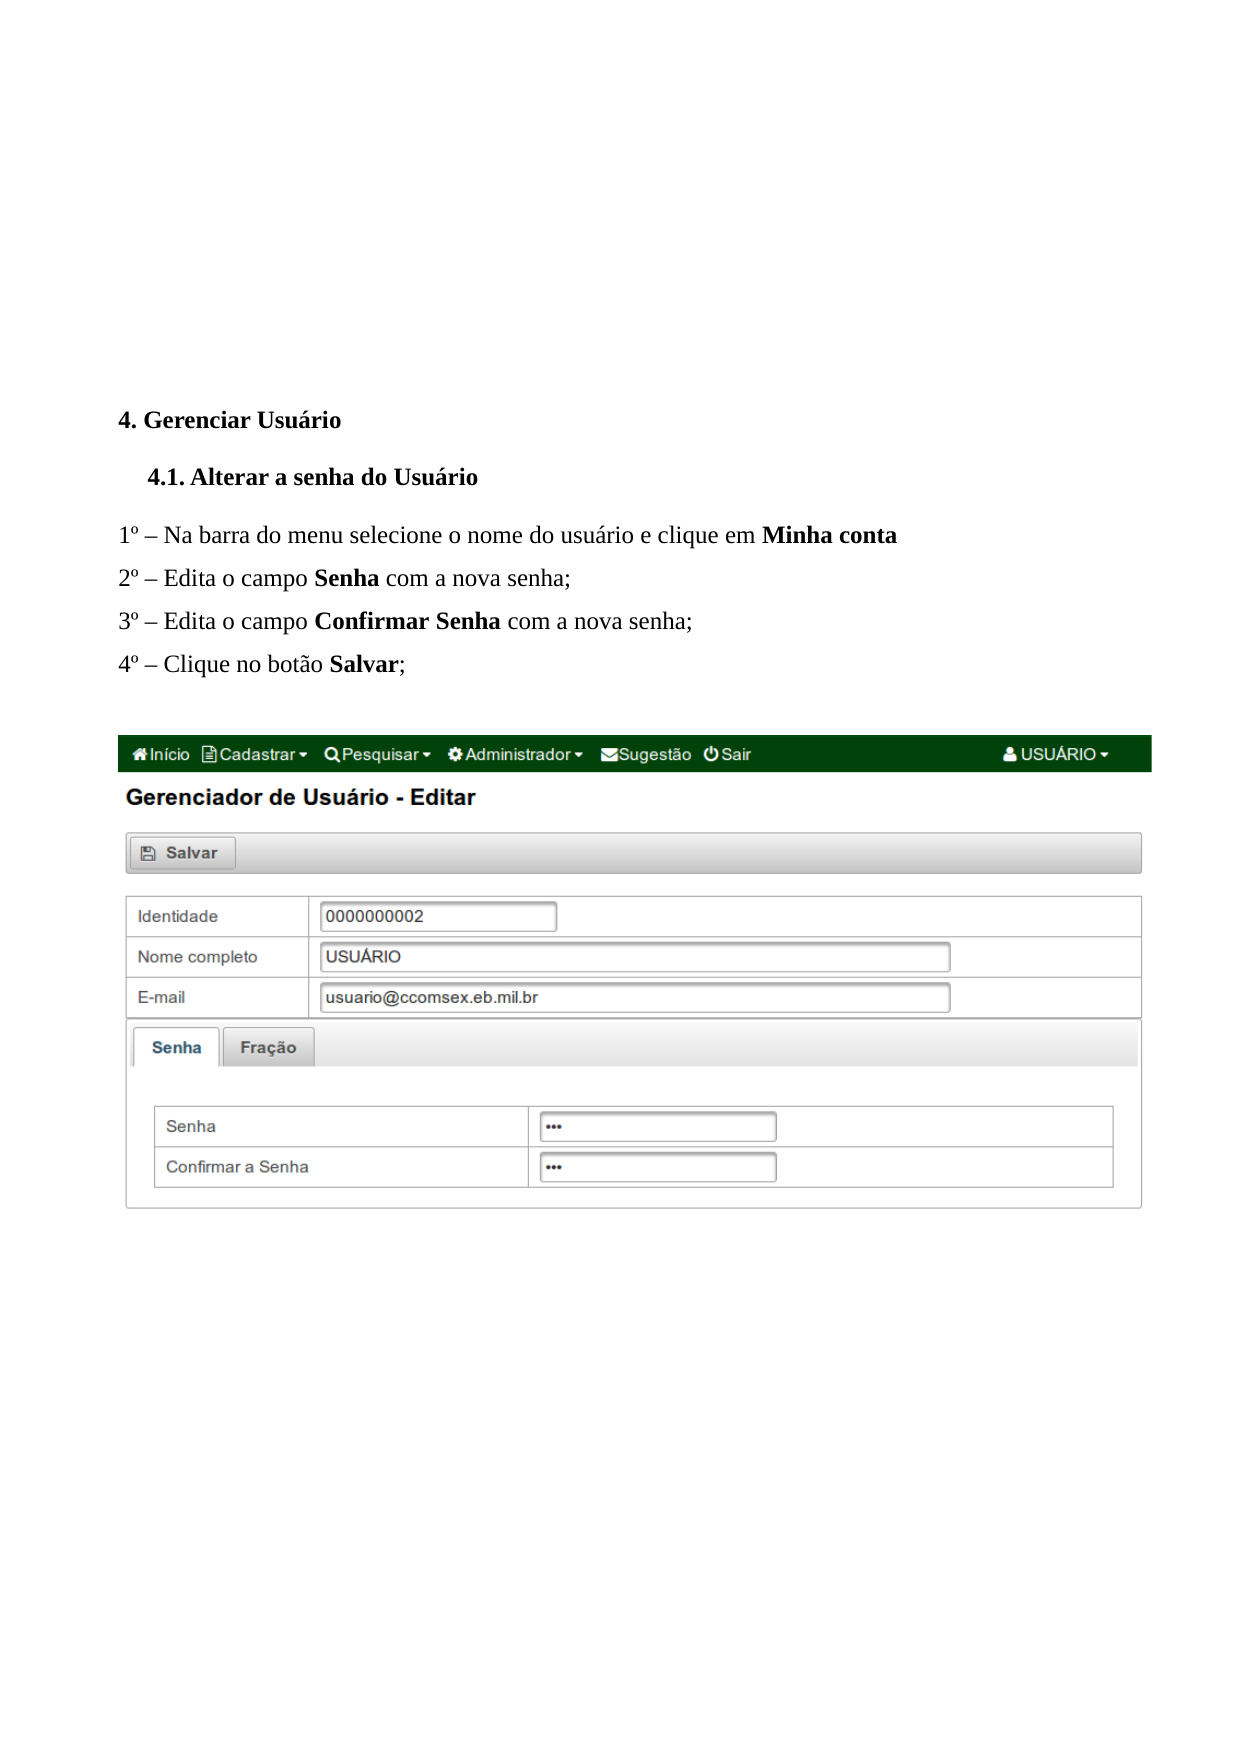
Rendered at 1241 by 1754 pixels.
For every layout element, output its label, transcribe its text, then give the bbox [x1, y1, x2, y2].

text 1º – Na barra do menu selecione o nome do usuário e clique em Minha conta [118, 520, 1152, 548]
picture [118, 735, 1152, 1224]
text 4º – Clique no botão Salvar; [118, 649, 1152, 678]
text 4. Gerenciar Usuário [118, 405, 1152, 433]
text 3º – Edita o campo Confirmar Senha com a nova senha; [118, 606, 1152, 635]
text 4.1. Alterar a senha do Usuário [118, 462, 1152, 491]
text 2º – Edita o campo Senha com a nova senha; [118, 563, 1152, 592]
